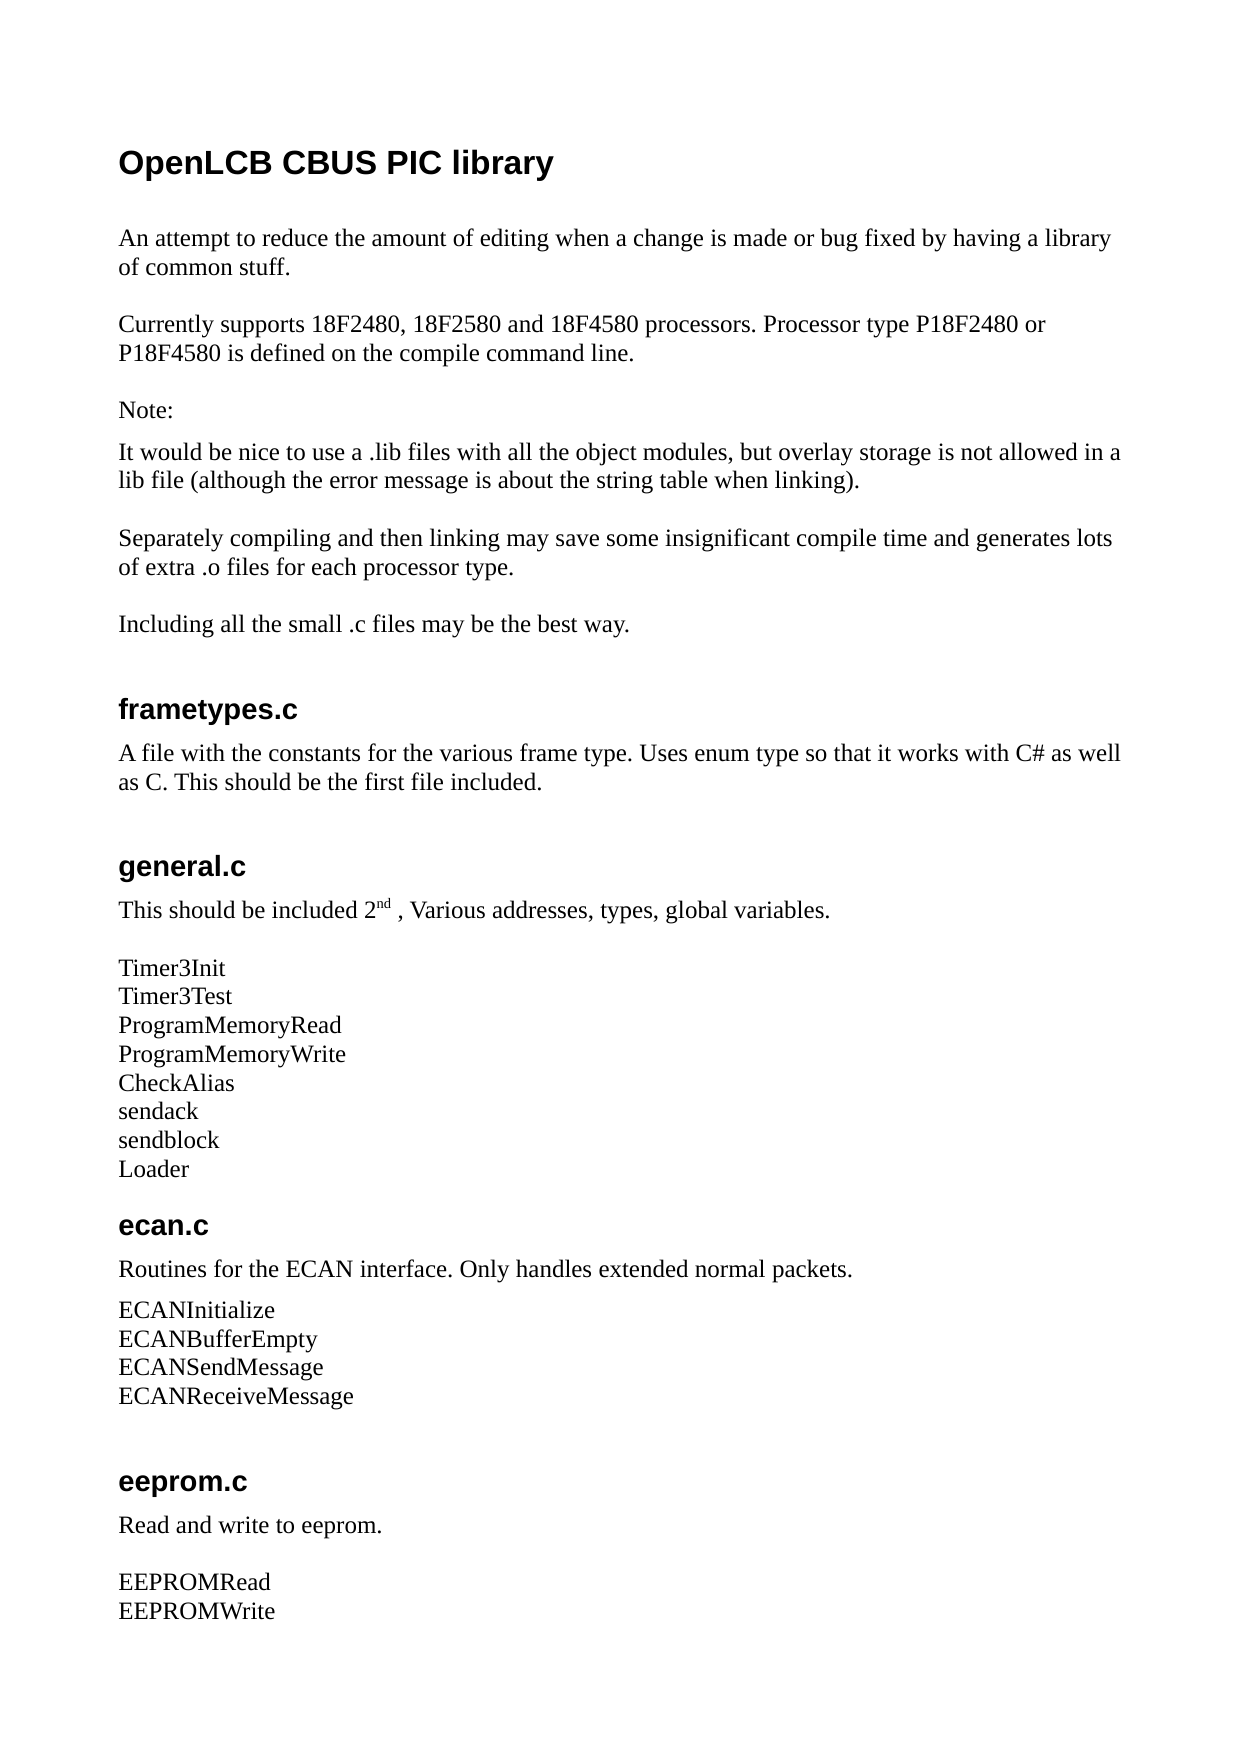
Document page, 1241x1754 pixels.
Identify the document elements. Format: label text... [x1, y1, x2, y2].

text It would be nice to use a .lib files with all the object modules, but overlay storage is not allowed in a lib file (although the error message is about the string table when linking). [118, 437, 1122, 494]
text This should be included 2nd , Various addresses, types, global variables. [118, 895, 1122, 924]
text CheckAlias [118, 1068, 1122, 1096]
text An attempt to reduce the amount of editing when a change is made or bug fixed by having a library of common stuff. [118, 223, 1122, 281]
text Timer3Test [118, 981, 1122, 1010]
text ECANSendMessage [118, 1352, 1122, 1381]
text Including all the small .c files may be the best way. [118, 609, 1122, 638]
text Currently supports 18F2480, 18F2580 and 18F4580 processors. Processor type P18F2480 or P18F4580 is defined on the compile command line. [118, 309, 1122, 367]
text Timer3Init [118, 953, 1122, 981]
text ECANBufferEmpty [118, 1324, 1122, 1352]
text EEPROMWrite [118, 1596, 1122, 1625]
text Read and write to eeprom. [118, 1510, 1122, 1538]
subtitle eeprom.c [118, 1464, 1122, 1497]
subtitle ecan.c [118, 1208, 1122, 1241]
subtitle frametypes.c [118, 692, 1122, 725]
text sendblock [118, 1125, 1122, 1154]
text Separately compiling and then linking may save some insignificant compile time and generates lots of extra .o files for each processor type. [118, 523, 1122, 581]
text sendack [118, 1096, 1122, 1125]
text A file with the constants for the various frame type. Uses enum type so that it works with C# as well as C. This should be the first file included. [118, 738, 1122, 795]
text Loader [118, 1154, 1122, 1183]
text ECANReceiveMessage [118, 1381, 1122, 1410]
text Routines for the ECAN interface. Only handles extended normal packets. [118, 1254, 1122, 1282]
text ProgramMemoryWrite [118, 1039, 1122, 1068]
text EEPROMRead [118, 1567, 1122, 1596]
subtitle general.c [118, 849, 1122, 883]
text ECANInitialize [118, 1295, 1122, 1324]
text ProgramMemoryRead [118, 1010, 1122, 1039]
text Note: [118, 396, 1122, 424]
subtitle OpenLCB CBUS PIC library [118, 143, 1122, 182]
